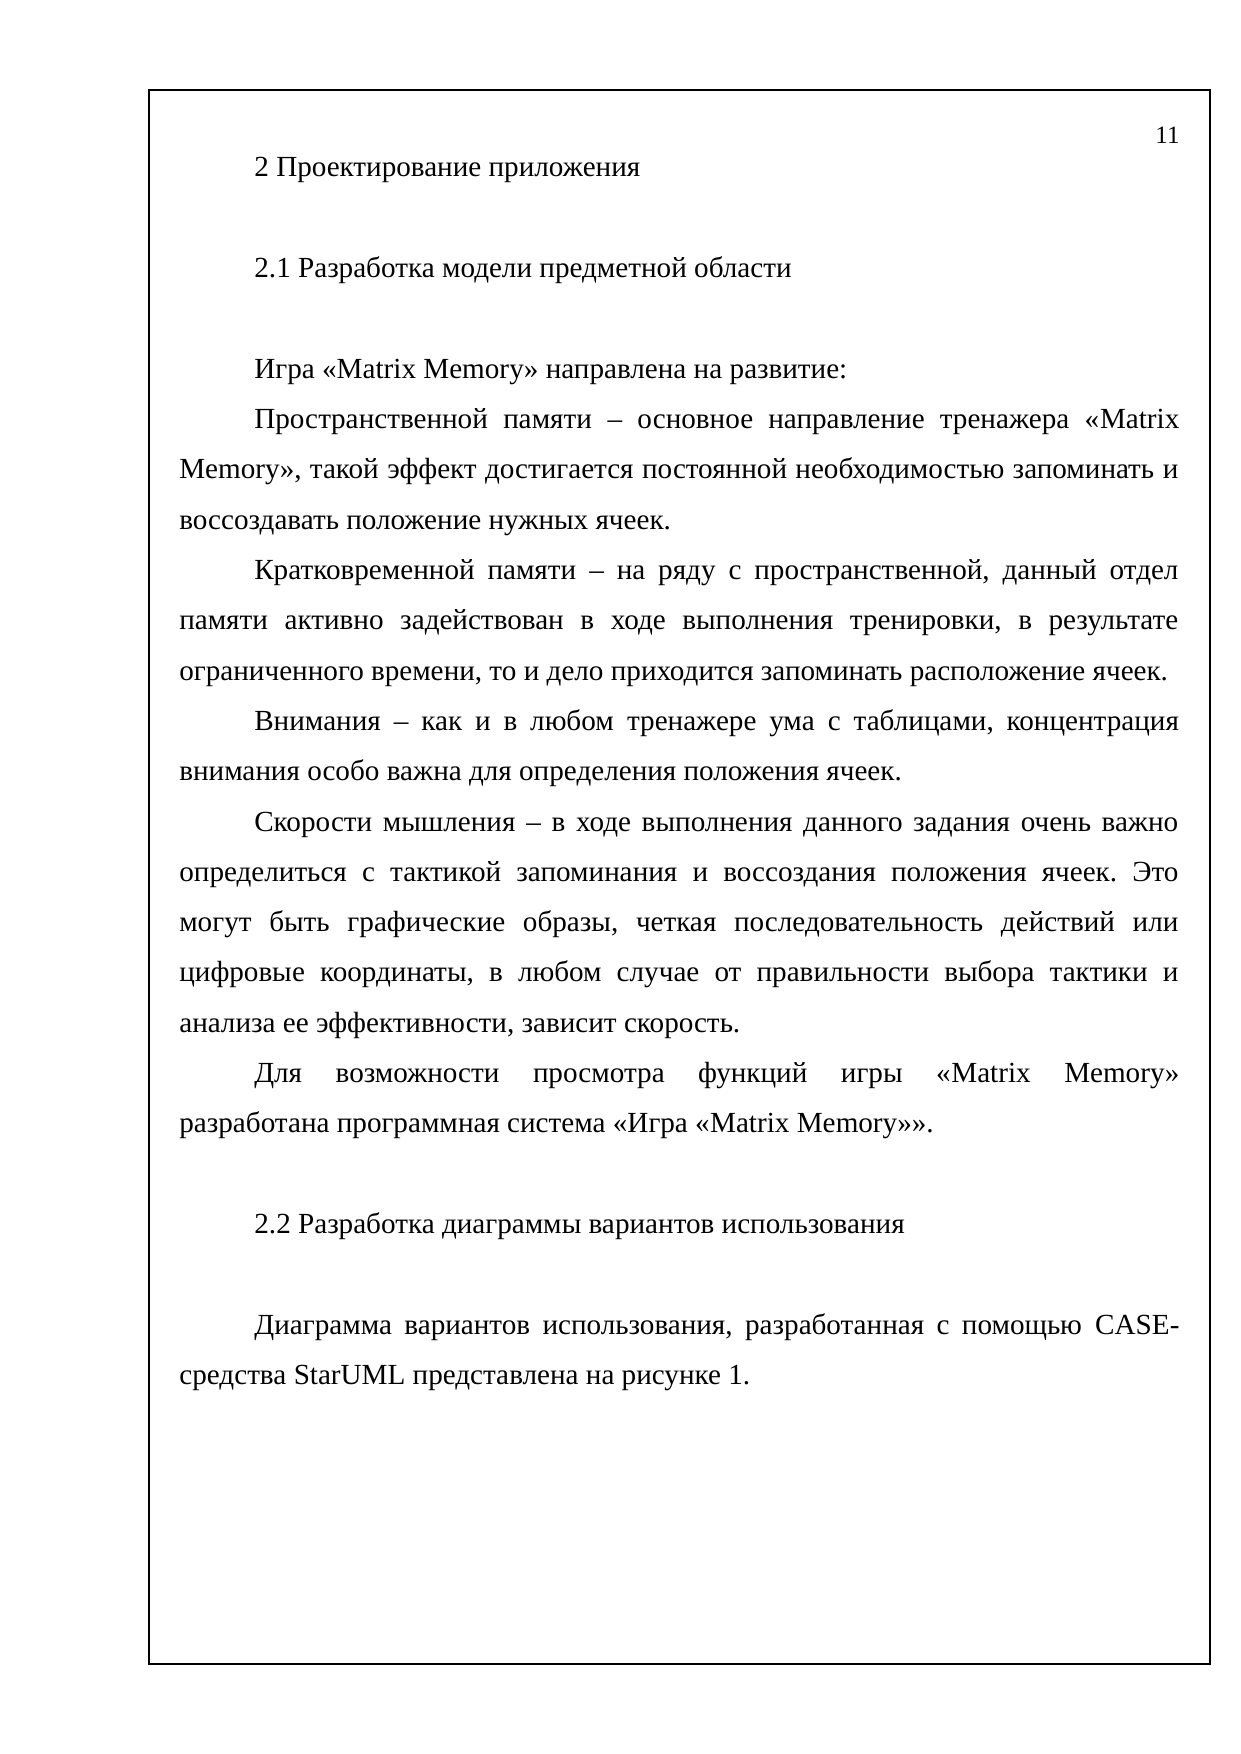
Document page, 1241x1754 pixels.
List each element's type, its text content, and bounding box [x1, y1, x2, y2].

text Игра «Matrix Memory» направлена на развитие: [179, 351, 1179, 384]
text 2.2 Разработка диаграммы вариантов использования [179, 1206, 1179, 1240]
text Внимания – как и в любом тренажере ума с таблицами, концентрация внимания особо важна для определения положения ячеек. [179, 703, 1179, 787]
text Кратковременной памяти – на ряду с пространственной, данный отдел памяти активно задействован в ходе выполнения тренировки, в результате ограниченного времени, то и дело приходится запоминать расположение ячеек. [179, 552, 1179, 686]
text Пространственной памяти – основное направление тренажера «Matrix Memory», такой эффект достигается постоянной необходимостью запоминать и воссоздавать положение нужных ячеек. [179, 401, 1179, 535]
text 2 Проектирование приложения [179, 149, 1179, 183]
text 2.1 Разработка модели предметной области [179, 250, 1179, 284]
text Скорости мышления – в ходе выполнения данного задания очень важно определиться с тактикой запоминания и воссоздания положения ячеек. Это могут быть графические образы, четкая последовательность действий или цифровые координаты, в любом случае от правильности выбора тактики и анализа ее эффективности, зависит скорость. [179, 804, 1179, 1038]
text Диаграмма вариантов использования, разработанная с помощью CASE- средства StarUML представлена на рисунке 1. [179, 1307, 1179, 1391]
text Для возможности просмотра функций игры «Matrix Memory» разработана программная система «Игра «Matrix Memory»». [179, 1055, 1179, 1139]
